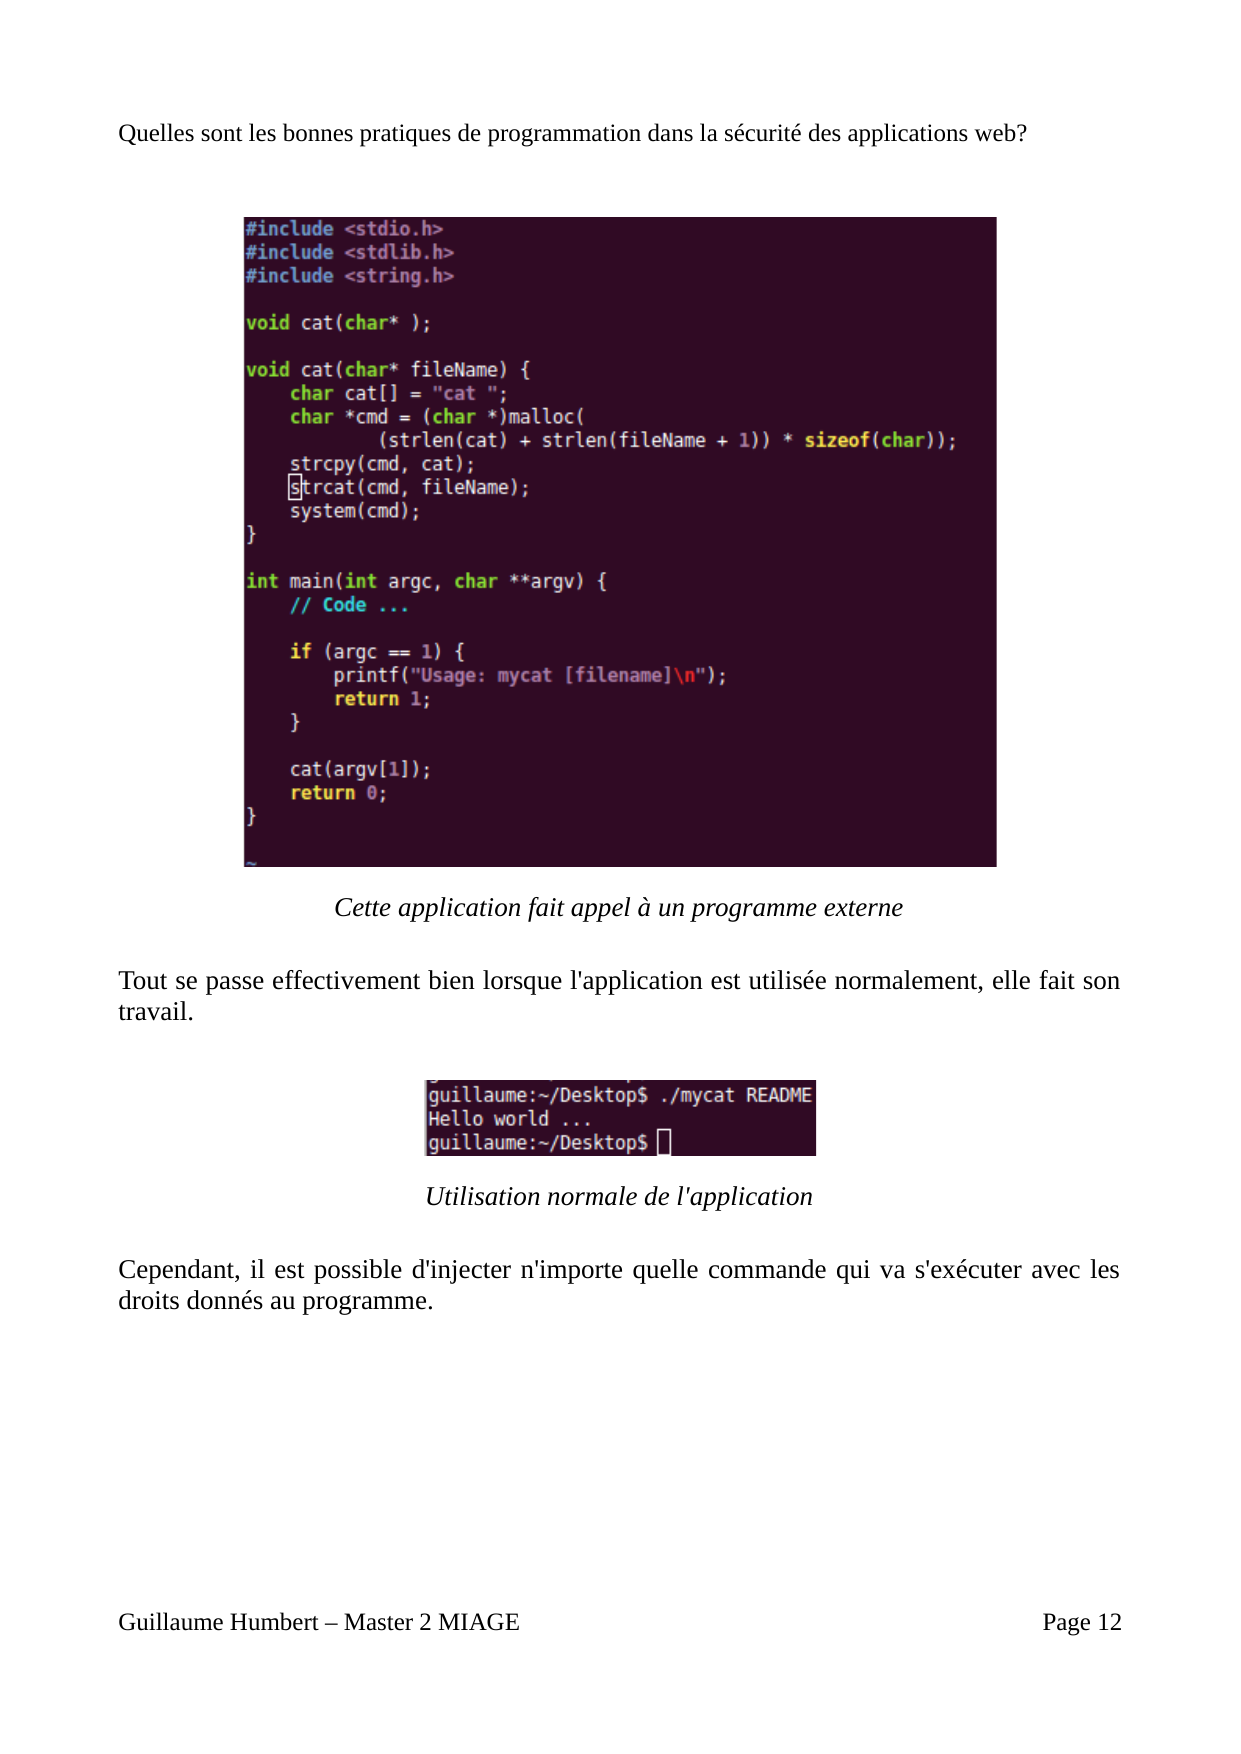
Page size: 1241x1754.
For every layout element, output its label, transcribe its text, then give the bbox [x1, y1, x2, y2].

picture [243, 217, 997, 867]
text Cette application fait appel à un programme externe [118, 891, 1122, 922]
picture [424, 1080, 817, 1156]
text Utilisation normale de l'application [118, 1180, 1122, 1211]
text Cependant, il est possible d'injecter n'importe quelle commande qui va s'exécuter avec les droits donnés au programme. [118, 1253, 1122, 1316]
text Tout se passe effectivement bien lorsque l'application est utilisée normalement, elle fait son travail. [118, 964, 1122, 1026]
